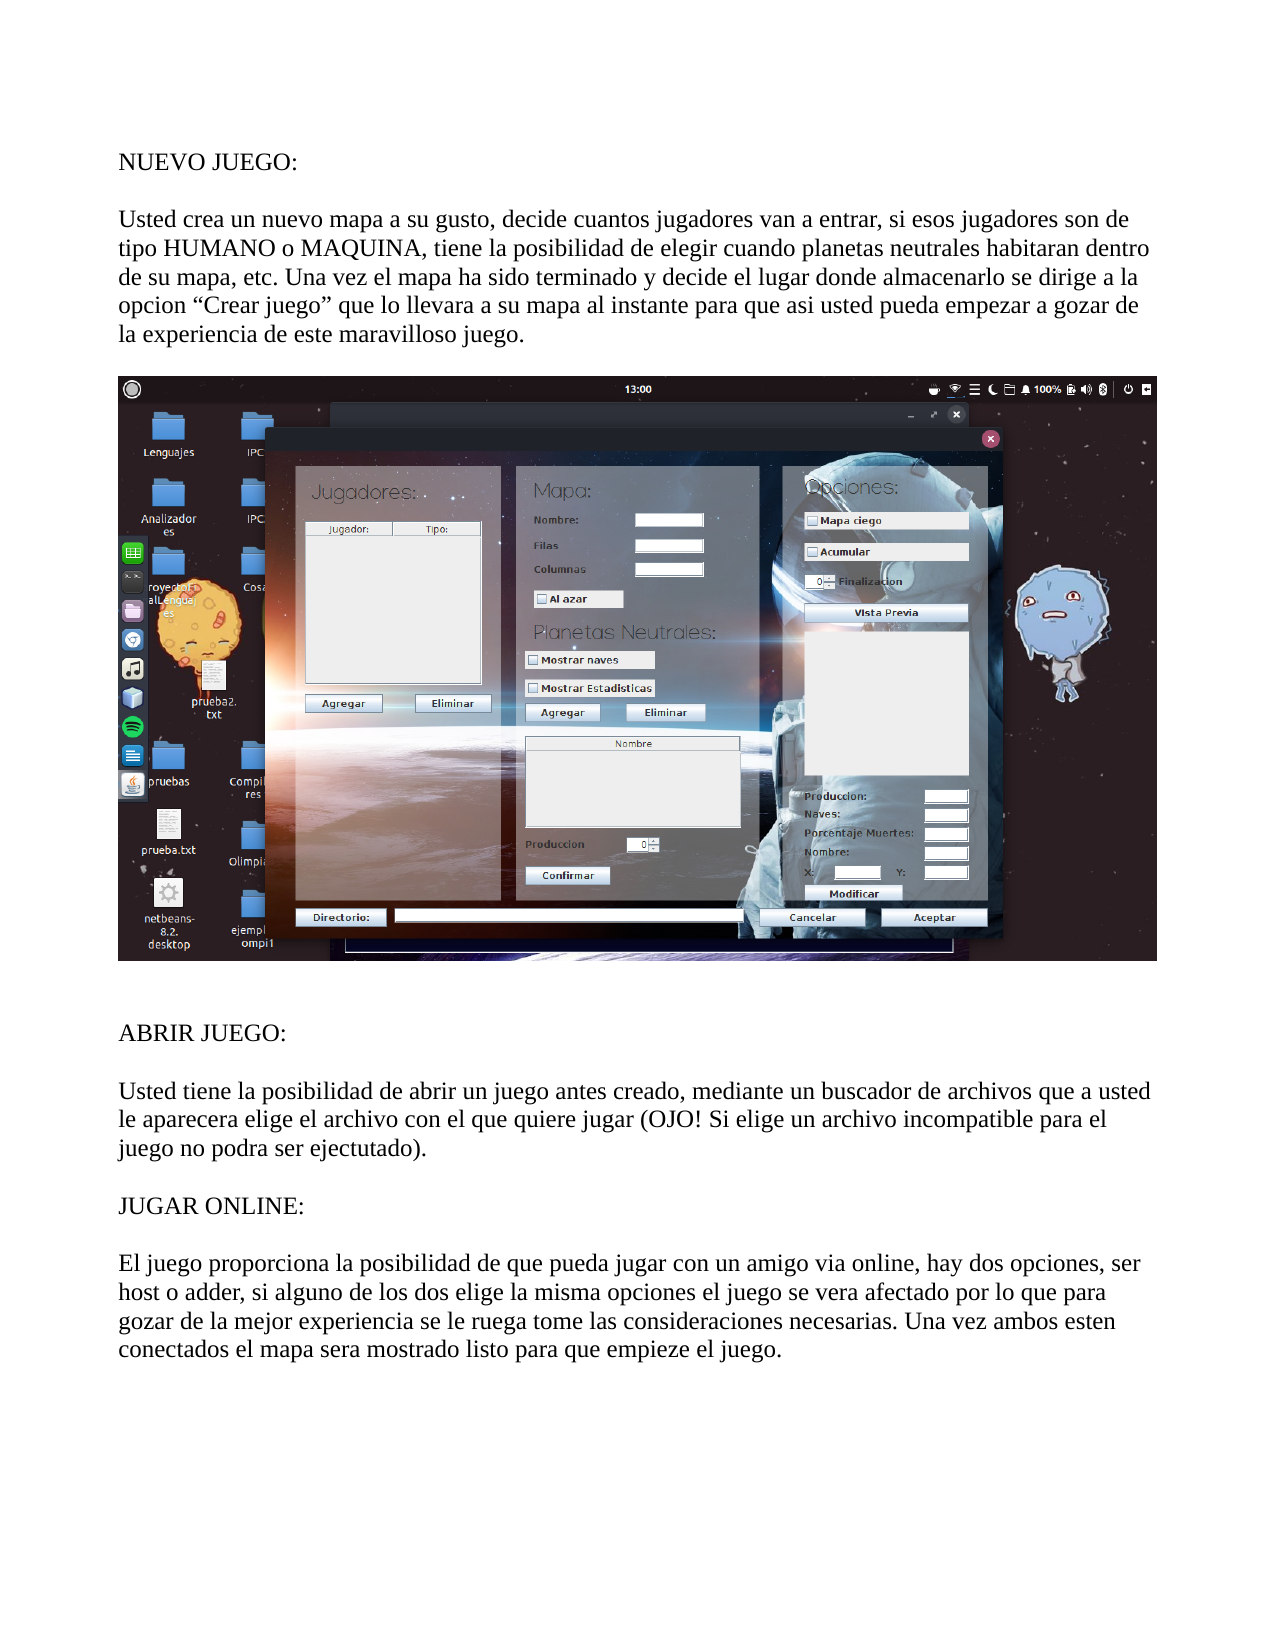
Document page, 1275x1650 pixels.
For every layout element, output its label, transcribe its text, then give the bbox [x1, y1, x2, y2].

text NUEVO JUEGO: [118, 147, 1157, 176]
picture [118, 376, 1157, 961]
text Usted tiene la posibilidad de abrir un juego antes creado, mediante un buscador de archivos que a usted le aparecera elige el archivo con el que quiere jugar (OJO! Si elige un archivo incompatible para el juego no podra ser ejectutado). [118, 1076, 1157, 1162]
text ABRIR JUEGO: [118, 1018, 1157, 1047]
text El juego proporciona la posibilidad de que pueda jugar con un amigo via online, hay dos opciones, ser host o adder, si alguno de los dos elige la misma opciones el juego se vera afectado por lo que para gozar de la mejor experiencia se le ruega tome las consideraciones necesarias. Una vez ambos esten conectados el mapa sera mostrado listo para que empieze el juego. [118, 1248, 1157, 1363]
text JUGAR ONLINE: [118, 1191, 1157, 1219]
text Usted crea un nuevo mapa a su gusto, decide cuantos jugadores van a entrar, si esos jugadores son de tipo HUMANO o MAQUINA, tiene la posibilidad de elegir cuando planetas neutrales habitaran dentro de su mapa, etc. Una vez el mapa ha sido terminado y decide el lugar donde almacenarlo se dirige a la opcion “Crear juego” que lo llevara a su mapa al instante para que asi usted pueda empezar a gozar de la experiencia de este maravilloso juego. [118, 204, 1157, 348]
